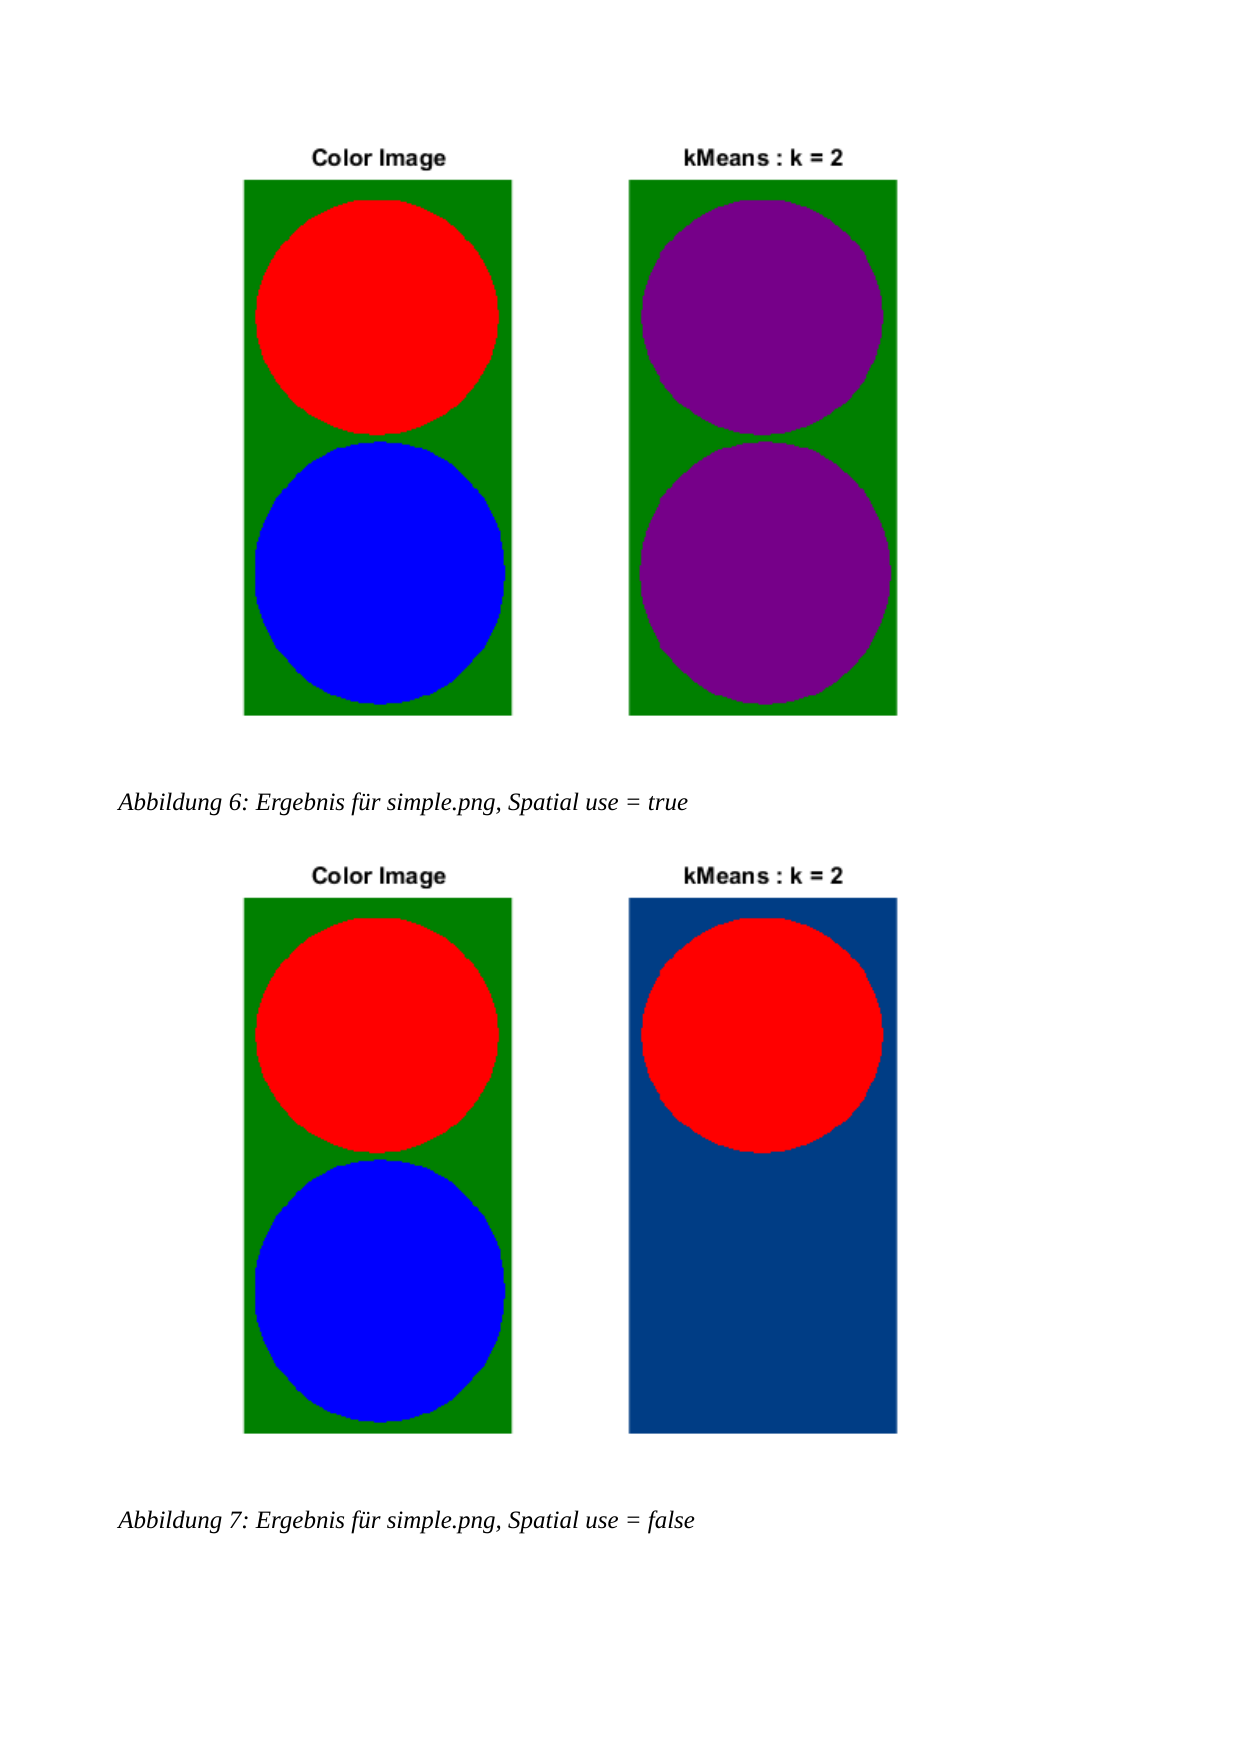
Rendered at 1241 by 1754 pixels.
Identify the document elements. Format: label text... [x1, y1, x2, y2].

text Abbildung 6: Ergebnis für simple.png, Spatial use = true [118, 788, 993, 816]
text [118, 118, 1122, 816]
picture [118, 130, 993, 788]
text Abbildung 7: Ergebnis für simple.png, Spatial use = false [118, 1506, 993, 1534]
picture [118, 848, 993, 1506]
